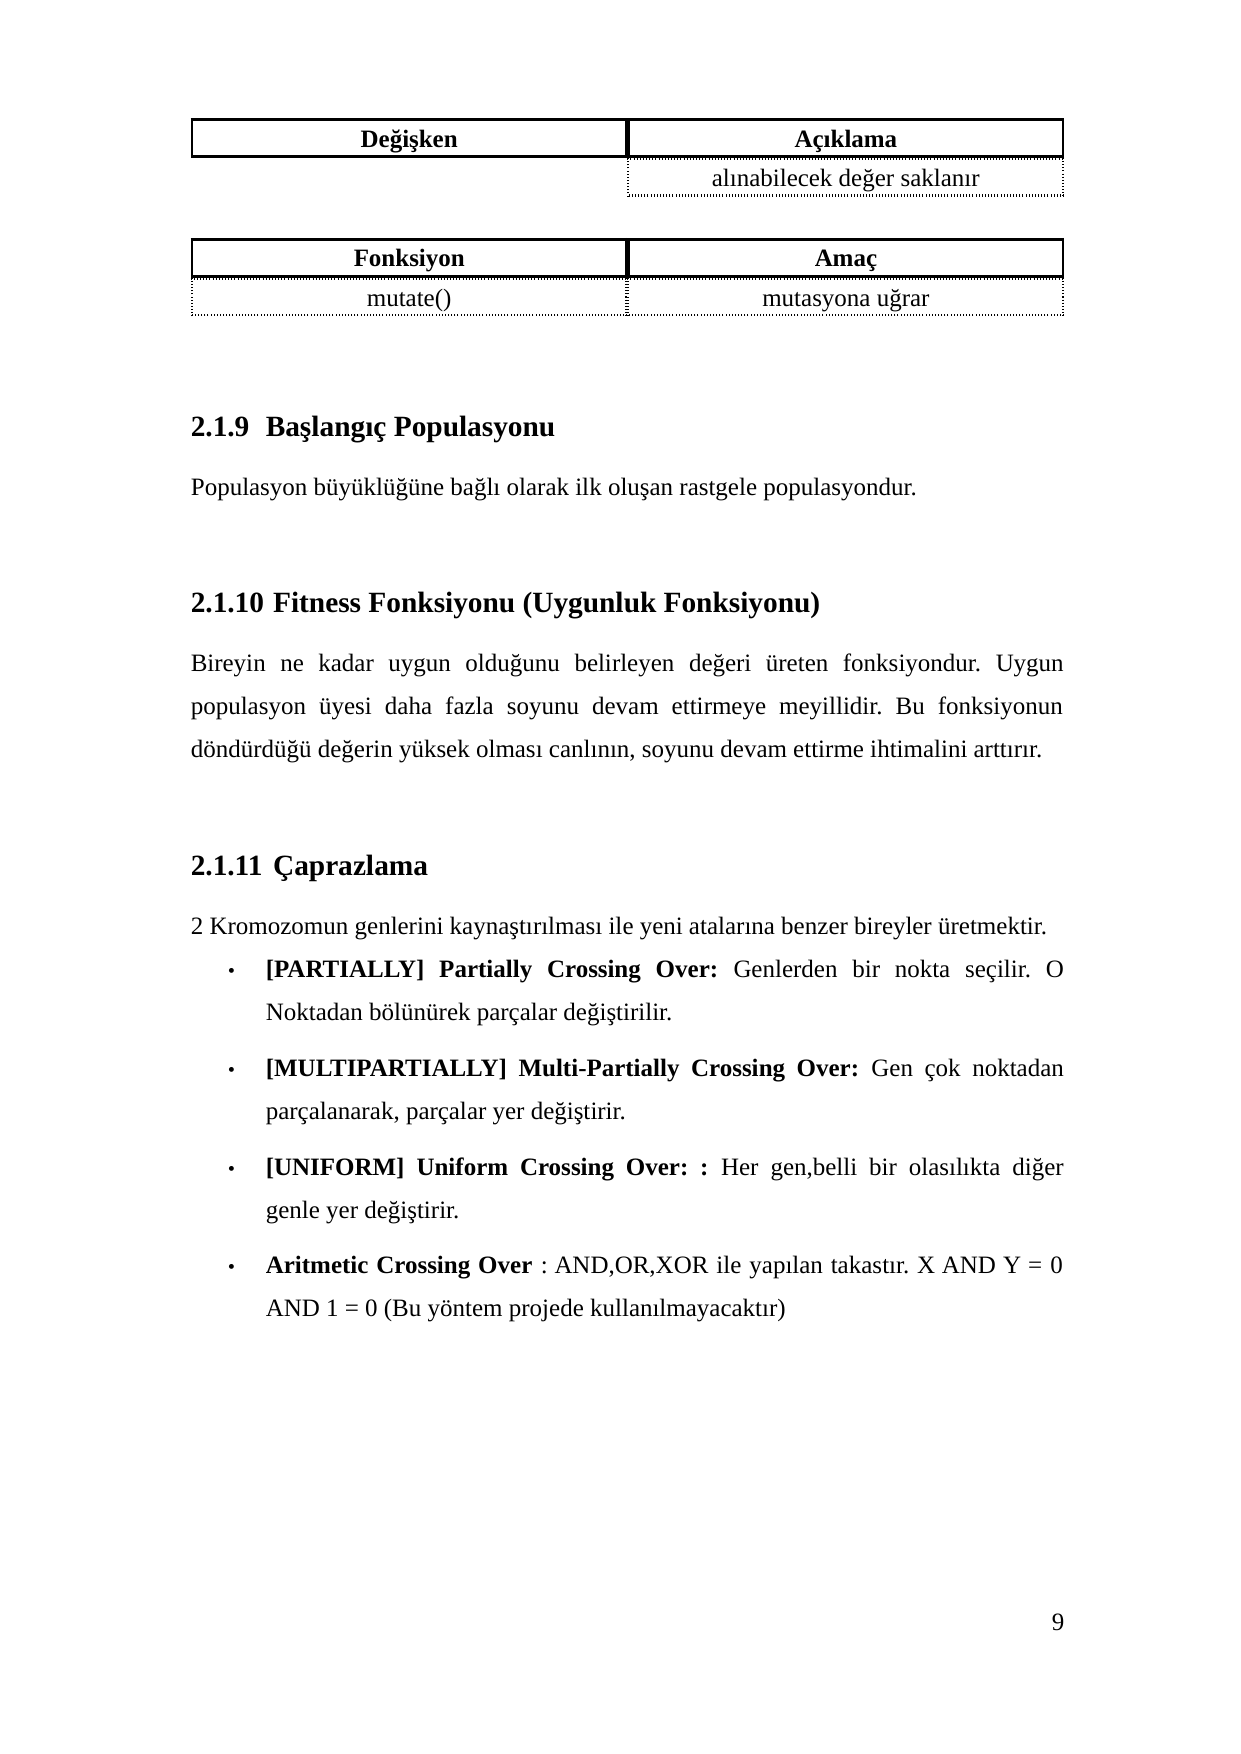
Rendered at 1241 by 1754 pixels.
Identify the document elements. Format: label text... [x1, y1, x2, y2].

table_header Açıklama [630, 121, 1062, 155]
list [UNIFORM] Uniform Crossing Over: : Her gen,belli bir olasılıkta diğer genle yer değiştirir. [228, 1152, 1064, 1223]
table_cell mutasyona uğrar [627, 278, 1064, 316]
table_header Amaç [630, 241, 1062, 275]
table_header Değişken [193, 121, 625, 155]
list Aritmetic Crossing Over : AND,OR,XOR ile yapılan takastır. X AND Y = 0 AND 1 = 0 (Bu yöntem projede kullanılmayacaktır) [228, 1250, 1064, 1322]
table_cell alınabilecek değer saklanır [627, 158, 1064, 197]
text 2 Kromozomun genlerini kaynaştırılması ile yeni atalarına benzer bireyler üretmektir. [191, 911, 1064, 940]
text Populasyon büyüklüğüne bağlı olarak ilk oluşan rastgele populasyondur. [191, 472, 1064, 501]
table_cell mutate() [191, 278, 627, 316]
text Bireyin ne kadar uygun olduğunu belirleyen değeri üreten fonksiyondur. Uygun populasyon üyesi daha fazla soyunu devam ettirmeye meyillidir. Bu fonksiyonun döndürdüğü değerin yüksek olması canlının, soyunu devam ettirme ihtimalini arttırır. [191, 648, 1064, 763]
table_header Fonksiyon [193, 241, 625, 275]
list [MULTIPARTIALLY] Multi-Partially Crossing Over: Gen çok noktadan parçalanarak, parçalar yer değiştirir. [228, 1053, 1064, 1125]
table_cell [191, 158, 627, 197]
subtitle Başlangıç Populasyonu [191, 409, 1064, 442]
list [PARTIALLY] Partially Crossing Over: Genlerden bir nokta seçilir. O Noktadan bölünürek parçalar değiştirilir. [228, 954, 1064, 1026]
subtitle Fitness Fonksiyonu (Uygunluk Fonksiyonu) [191, 585, 1064, 619]
subtitle Çaprazlama [191, 848, 1064, 882]
